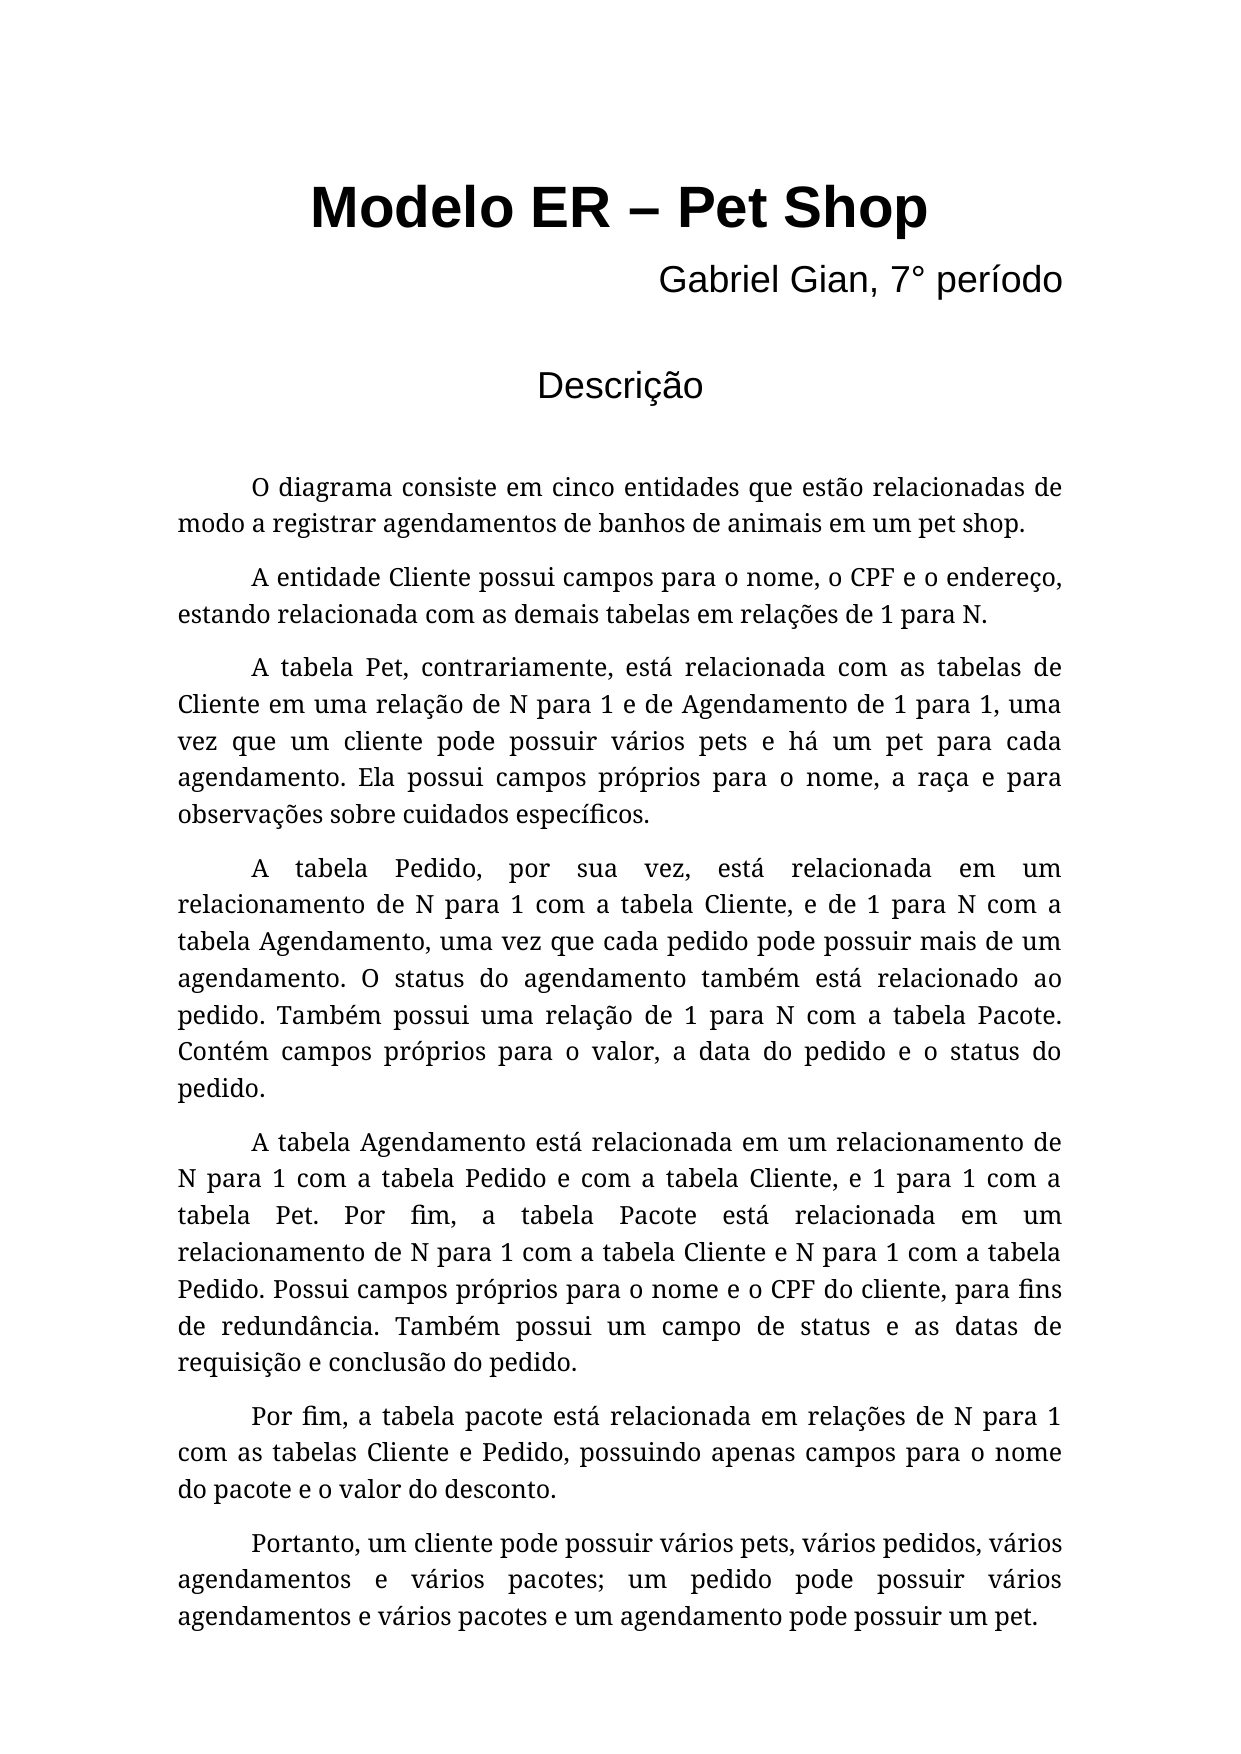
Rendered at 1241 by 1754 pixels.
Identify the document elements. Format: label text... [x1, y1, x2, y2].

text A tabela Pedido, por sua vez, está relacionada em um relacionamento de N para 1 com a tabela Cliente, e de 1 para N com a tabela Agendamento, uma vez que cada pedido pode possuir mais de um agendamento. O status do agendamento também está relacionado ao pedido. Também possui uma relação de 1 para N com a tabela Pacote. Contém campos próprios para o valor, a data do pedido e o status do pedido. [177, 850, 1063, 1105]
subtitle Descrição [177, 363, 1063, 407]
text A tabela Pet, contrariamente, está relacionada com as tabelas de Cliente em uma relação de N para 1 e de Agendamento de 1 para 1, uma vez que um cliente pode possuir vários pets e há um pet para cada agendamento. Ela possui campos próprios para o nome, a raça e para observações sobre cuidados específicos. [177, 650, 1063, 831]
text Portanto, um cliente pode possuir vários pets, vários pedidos, vários agendamentos e vários pacotes; um pedido pode possuir vários agendamentos e vários pacotes e um agendamento pode possuir um pet. [177, 1525, 1063, 1633]
text Por fim, a tabela pacote está relacionada em relações de N para 1 com as tabelas Cliente e Pedido, possuindo apenas campos para o nome do pacote e o valor do desconto. [177, 1398, 1063, 1506]
title Modelo ER – Pet Shop [177, 173, 1063, 240]
text A entidade Cliente possui campos para o nome, o CPF e o endereço, estando relacionada com as demais tabelas em relações de 1 para N. [177, 559, 1063, 630]
subtitle Gabriel Gian, 7° período [177, 257, 1063, 301]
text O diagrama consiste em cinco entidades que estão relacionadas de modo a registrar agendamentos de banhos de animais em um pet shop. [177, 469, 1063, 540]
text A tabela Agendamento está relacionada em um relacionamento de N para 1 com a tabela Pedido e com a tabela Cliente, e 1 para 1 com a tabela Pet. Por fim, a tabela Pacote está relacionada em um relacionamento de N para 1 com a tabela Cliente e N para 1 com a tabela Pedido. Possui campos próprios para o nome e o CPF do cliente, para fins de redundância. Também possui um campo de status e as datas de requisição e conclusão do pedido. [177, 1124, 1063, 1379]
